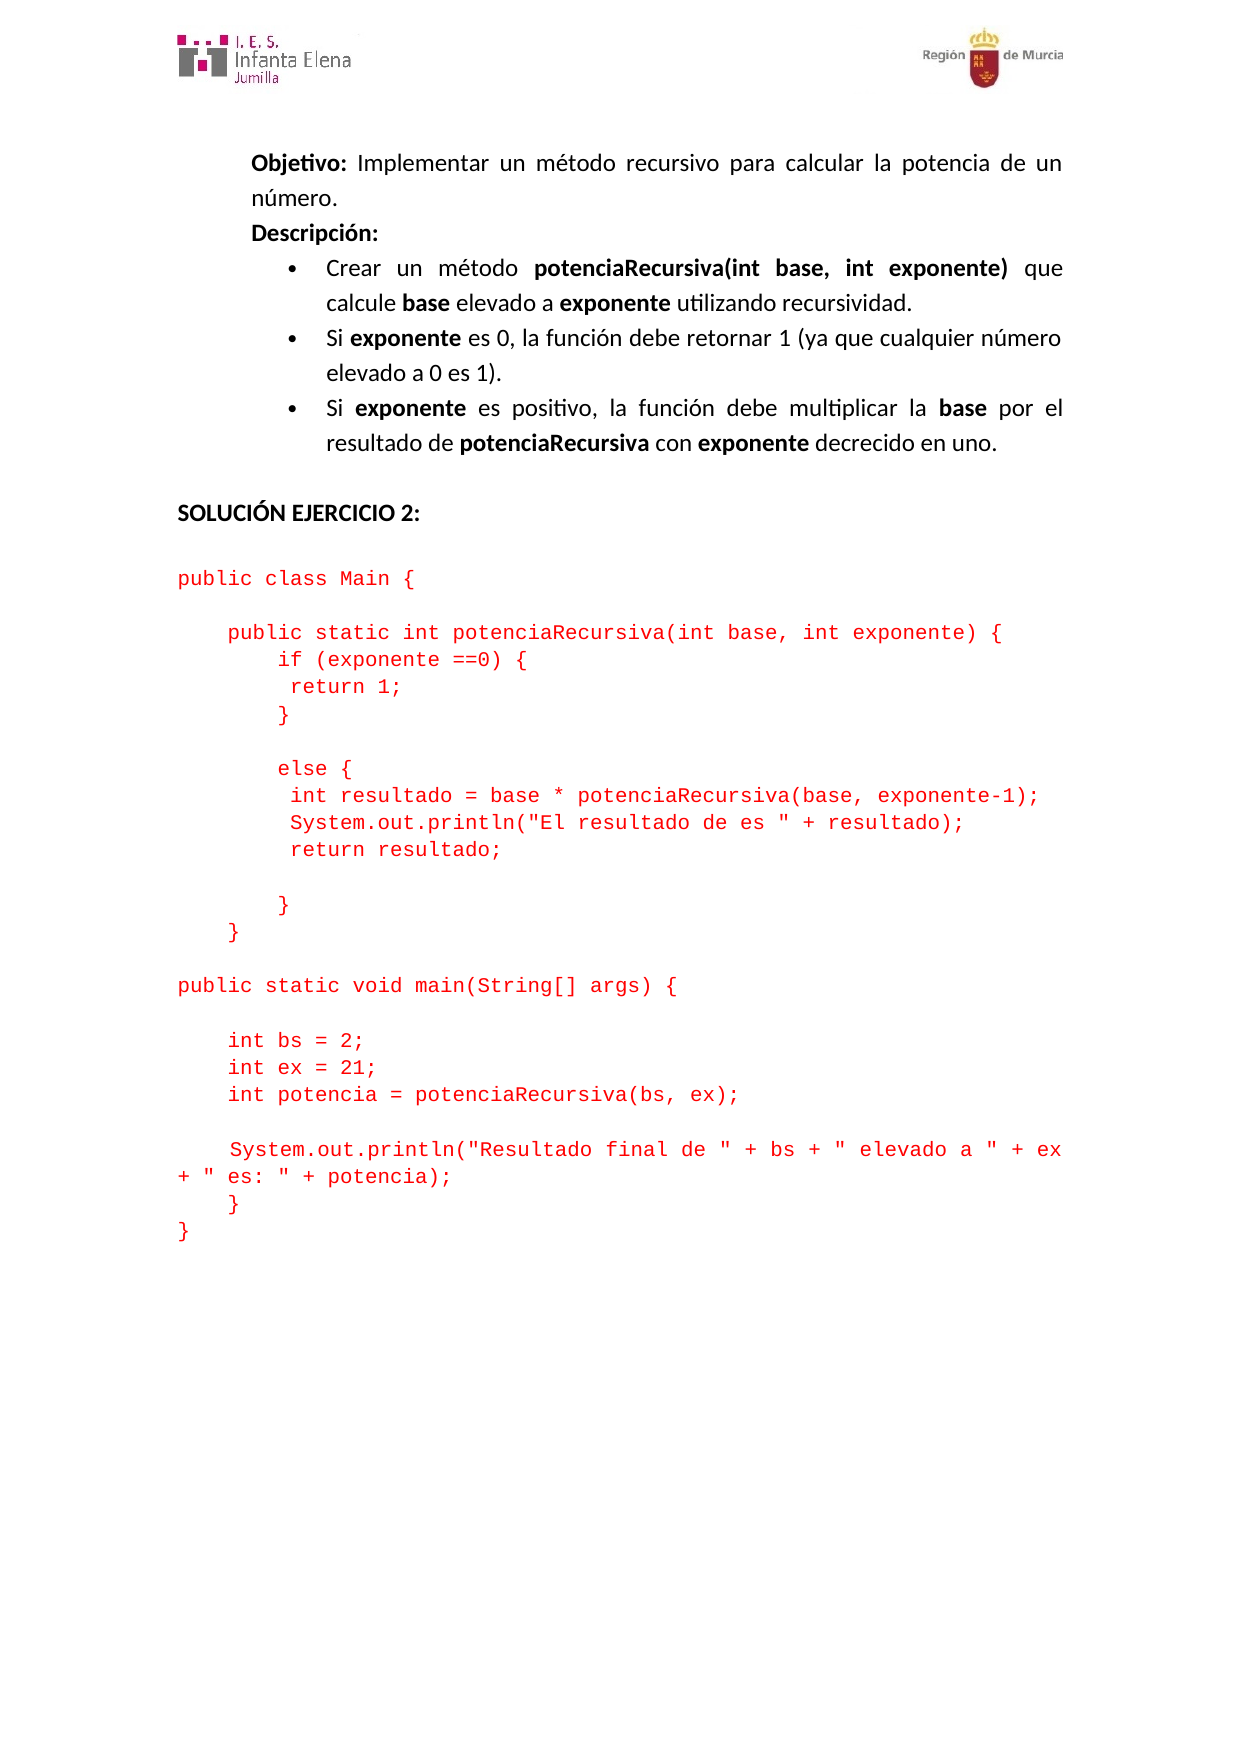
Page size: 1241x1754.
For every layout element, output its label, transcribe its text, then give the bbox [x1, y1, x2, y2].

list System.out.println("El resultado de es " + resultado); [177, 812, 1063, 836]
list Si exponente es 0, la función debe retornar 1 (ya que cualquier número elevado a 0 es 1). [288, 323, 1063, 388]
list } [177, 1193, 1063, 1217]
list else { [177, 758, 1063, 782]
list } [177, 703, 1063, 727]
list int resultado = base * potenciaRecursiva(base, exponente-1); [177, 785, 1063, 809]
list public static int potenciaRecursiva(int base, int exponente) { [177, 622, 1063, 646]
list int ex = 21; [177, 1057, 1063, 1081]
list public class Main { [177, 568, 1063, 591]
list public static void main(String[] args) { [177, 975, 1063, 999]
list int bs = 2; [177, 1030, 1063, 1053]
list return 1; [177, 676, 1063, 700]
list } [177, 1220, 1063, 1244]
list Si exponente es positivo, la función debe multiplicar la base por el resultado de potenciaRecursiva con exponente decrecido en uno. [288, 393, 1063, 458]
picture [177, 25, 1063, 94]
list Crear un método potenciaRecursiva(int base, int exponente) que calcule base elevado a exponente utilizando recursividad. [288, 253, 1063, 318]
list return resultado; [177, 839, 1063, 863]
list SOLUCIÓN EJERCICIO 2: [177, 498, 1063, 528]
list } [177, 921, 1063, 945]
list if (exponente ==0) { [177, 649, 1063, 673]
list Descripción: [251, 218, 1063, 248]
list } [177, 894, 1063, 917]
list System.out.println("Resultado final de " + bs + " elevado a " + ex + " es: " + potencia); [177, 1138, 1063, 1189]
list Objetivo: Implementar un método recursivo para calcular la potencia de un número. [251, 148, 1063, 213]
list int potencia = potenciaRecursiva(bs, ex); [177, 1084, 1063, 1108]
